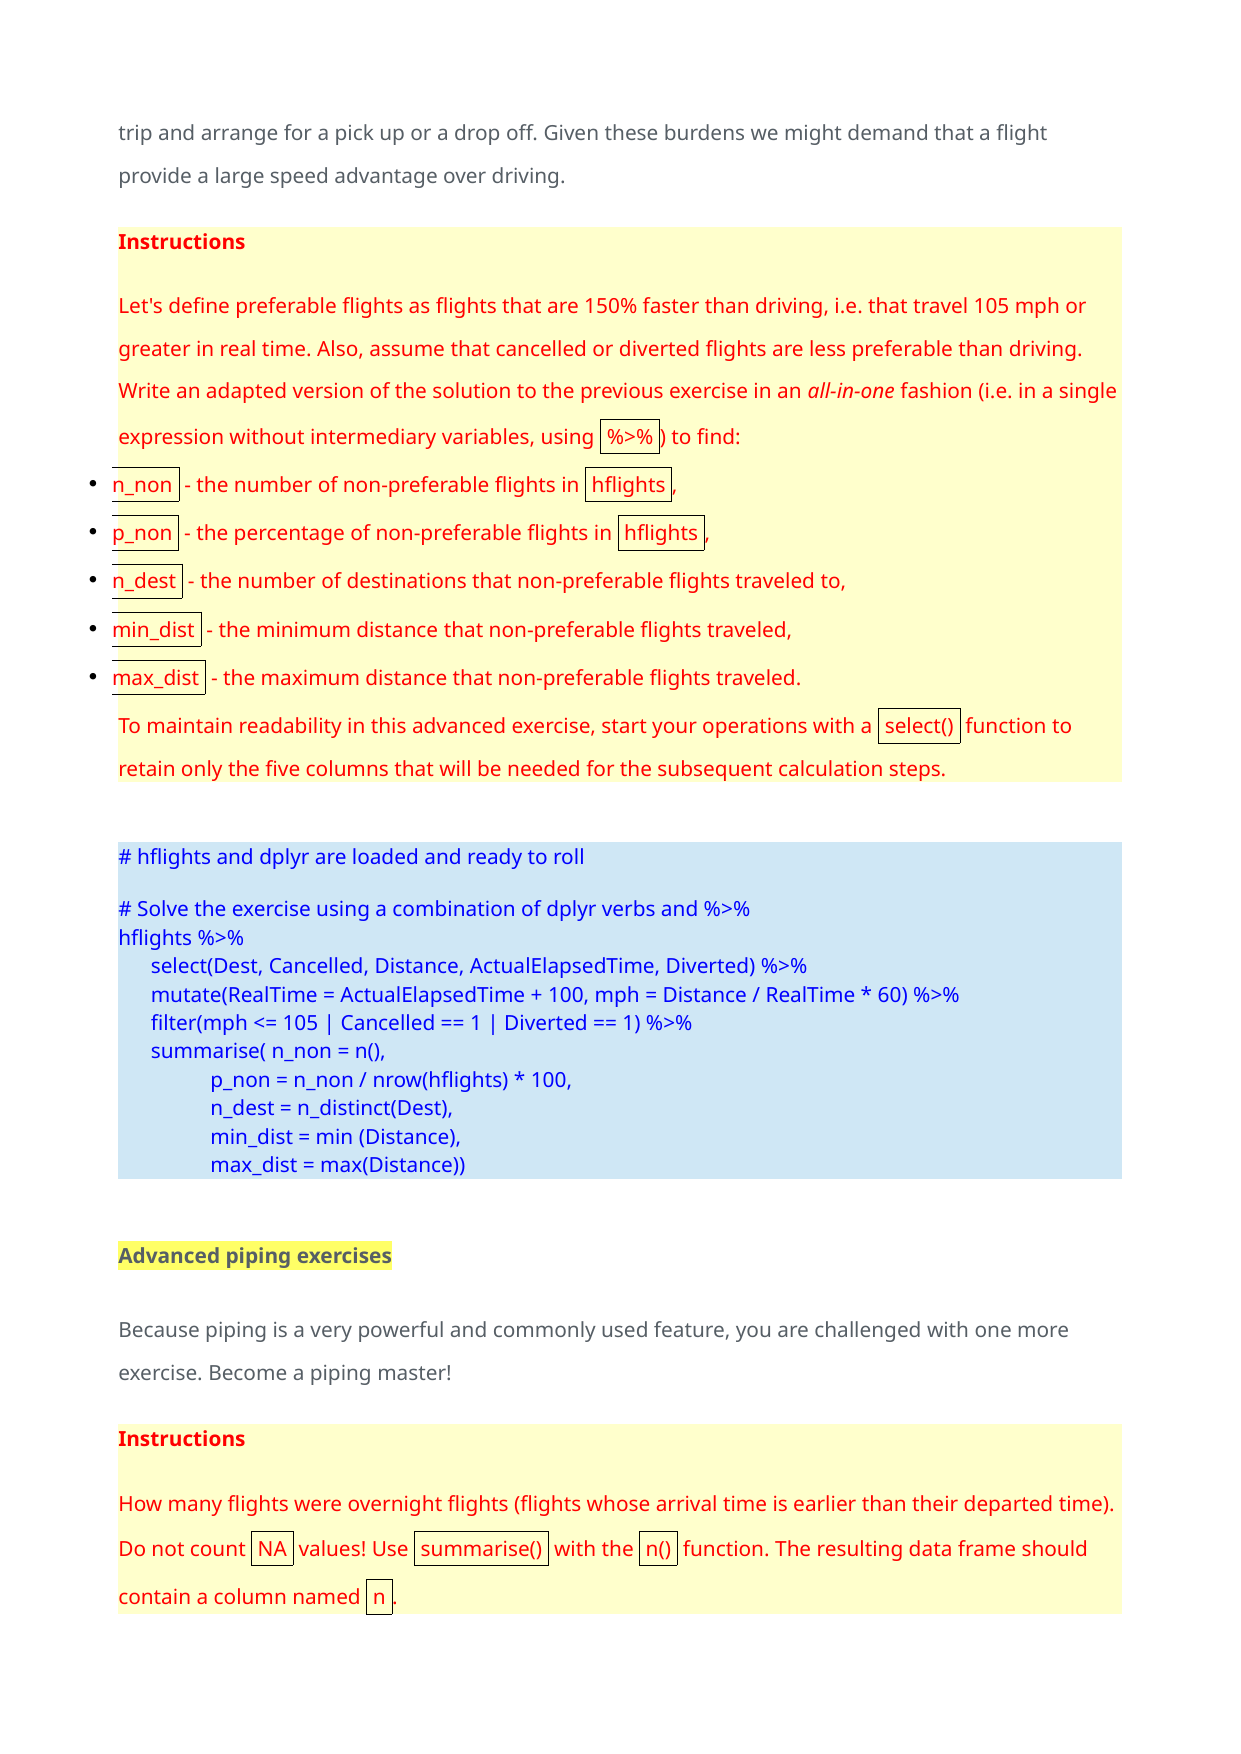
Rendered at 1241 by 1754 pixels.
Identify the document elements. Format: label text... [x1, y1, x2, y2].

text # hflights and dplyr are loaded and ready to roll [118, 842, 1122, 870]
text Write an adapted version of the solution to the previous exercise in an all-in-one fashion (i.e. in a single expression without intermediary variables, using %>%) to find: [118, 377, 1122, 453]
list p_non - the percentage of non-preferable flights in hflights, [179, 515, 618, 550]
text n_dest = n_distinct(Dest), [118, 1093, 1122, 1122]
text hflights %>% [118, 923, 1122, 951]
text To maintain readability in this advanced exercise, start your operations with a select() function to retain only the five columns that will be needed for the subsequent calculation steps. [118, 708, 1122, 782]
list n_dest - the number of destinations that non-preferable flights traveled to, [118, 565, 182, 598]
list p_non - the percentage of non-preferable flights in hflights, [118, 516, 178, 550]
subtitle Instructions [118, 1424, 1122, 1453]
subtitle Instructions [118, 227, 1122, 255]
list min_dist - the minimum distance that non-preferable flights traveled, [118, 613, 201, 646]
list n_non - the number of non-preferable flights in hflights, [586, 468, 671, 501]
text p_non = n_non / nrow(hflights) * 100, [118, 1065, 1122, 1093]
list min_dist - the minimum distance that non-preferable flights traveled, [202, 612, 1122, 646]
list n_non - the number of non-preferable flights in hflights, [672, 467, 1122, 501]
list max_dist - the maximum distance that non-preferable flights traveled. [118, 661, 205, 694]
subtitle Advanced piping exercises [118, 1241, 1122, 1270]
text min_dist = min (Distance), [118, 1122, 1122, 1150]
text How many flights were overnight flights (flights whose arrival time is earlier than their departed time). Do not count NA values! Use summarise() with the n() function. The resulting data frame should contain a column named n. [118, 1489, 1122, 1614]
text mutate(RealTime = ActualElapsedTime + 100, mph = Distance / RealTime * 60) %>% [118, 980, 1122, 1008]
text max_dist = max(Distance)) [118, 1150, 1122, 1179]
list n_dest - the number of destinations that non-preferable flights traveled to, [183, 563, 1122, 598]
text trip and arrange for a pick up or a drop off. Given these burdens we might demand that a flight provide a large speed advantage over driving. [118, 118, 1122, 189]
text # Solve the exercise using a combination of dplyr verbs and %>% [118, 894, 1122, 923]
text summarise( n_non = n(), [118, 1037, 1122, 1065]
list max_dist - the maximum distance that non-preferable flights traveled. [206, 660, 1122, 694]
text Because piping is a very powerful and commonly used feature, you are challenged with one more exercise. Become a piping master! [118, 1316, 1122, 1387]
text Let's define preferable flights as flights that are 150% faster than driving, i.e. that travel 105 mph or greater in real time. Also, assume that cancelled or diverted flights are less preferable than driving. [118, 291, 1122, 362]
text filter(mph <= 105 | Cancelled == 1 | Diverted == 1) %>% [118, 1008, 1122, 1037]
list p_non - the percentage of non-preferable flights in hflights, [705, 515, 1122, 550]
list p_non - the percentage of non-preferable flights in hflights, [619, 516, 704, 550]
text select(Dest, Cancelled, Distance, ActualElapsedTime, Diverted) %>% [118, 951, 1122, 980]
list n_non - the number of non-preferable flights in hflights, [118, 468, 179, 501]
list n_non - the number of non-preferable flights in hflights, [180, 467, 585, 501]
